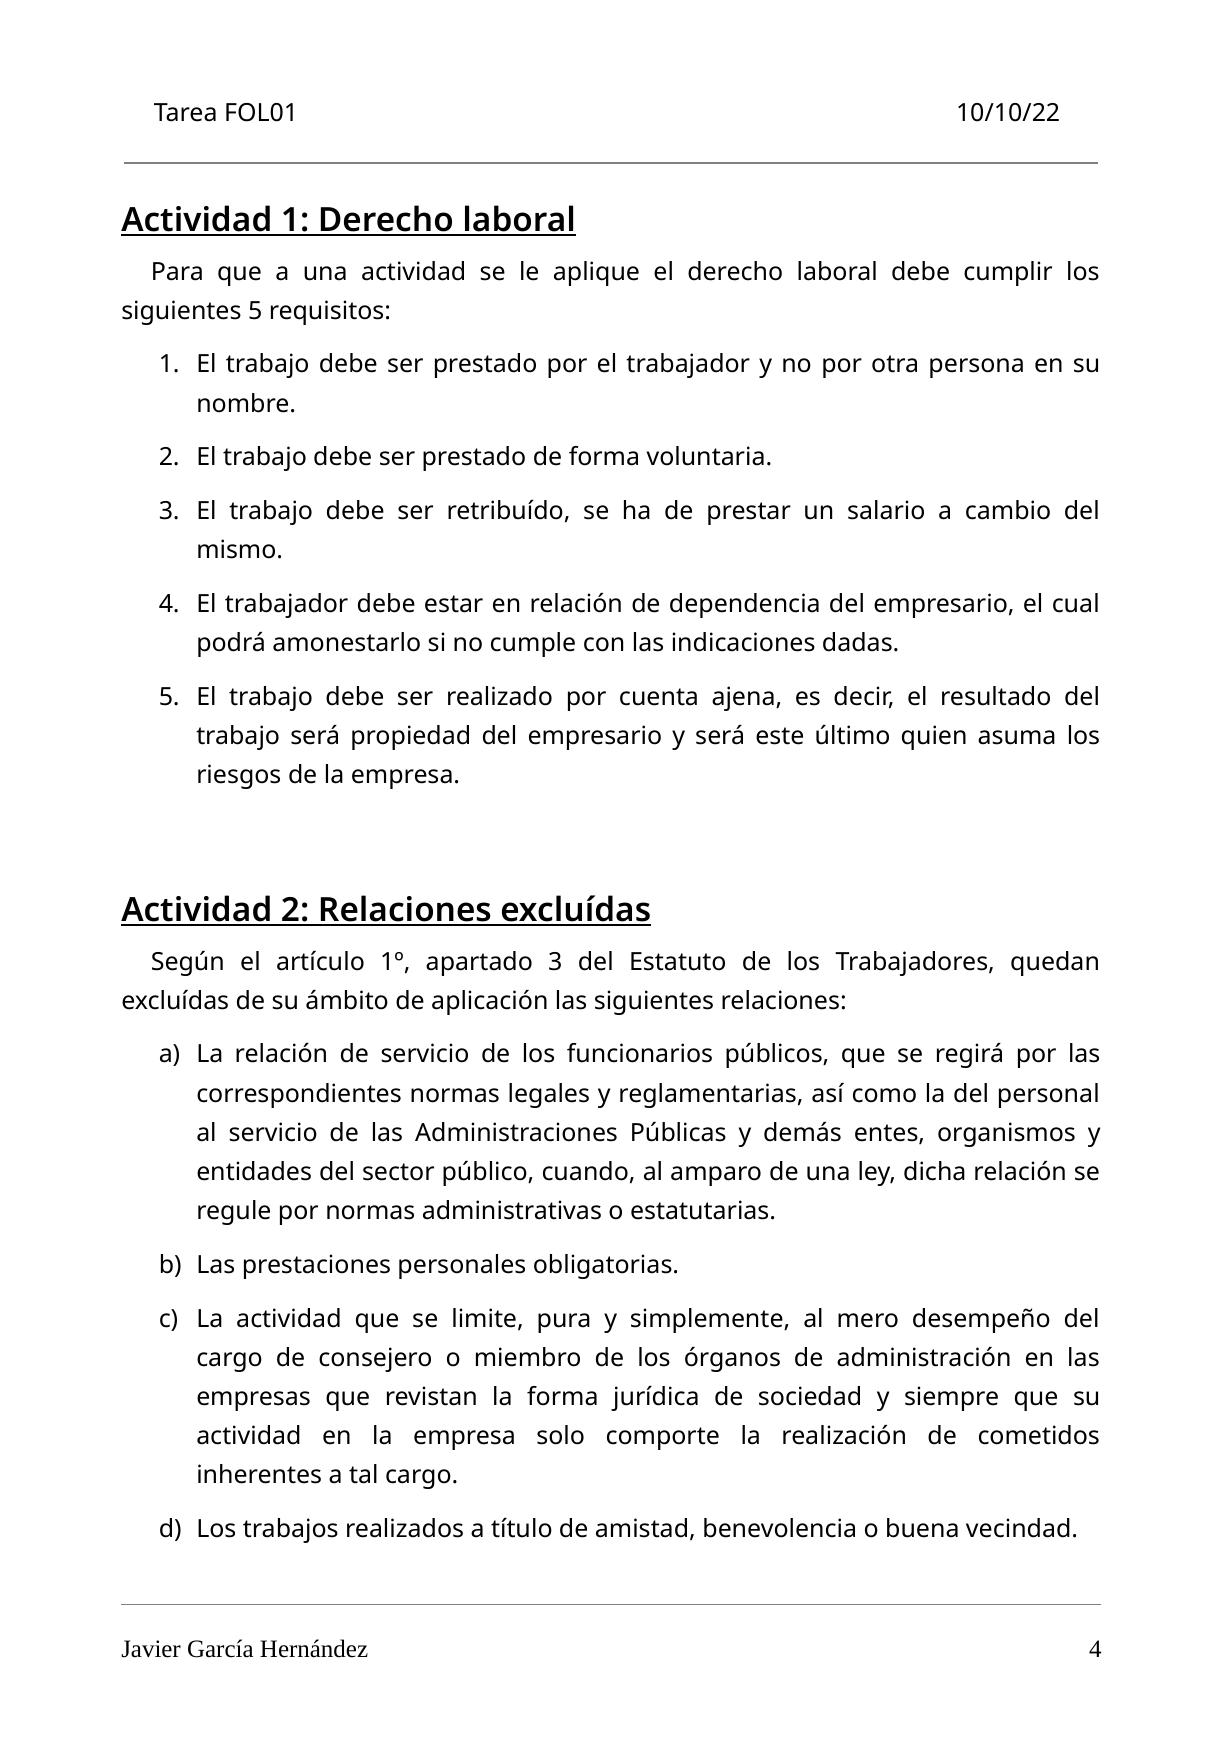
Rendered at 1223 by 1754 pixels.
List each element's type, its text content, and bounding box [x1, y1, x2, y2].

list El trabajo debe ser retribuído, se ha de prestar un salario a cambio del mismo. [158, 493, 1101, 566]
list La relación de servicio de los funcionarios públicos, que se regirá por las correspondientes normas legales y reglamentarias, así como la del personal al servicio de las Administraciones Públicas y demás entes, organismos y entidades del sector público, cuando, al amparo de una ley, dicha relación se regule por normas administrativas o estatutarias. [158, 1036, 1101, 1227]
subtitle Actividad 2: Relaciones excluídas [121, 885, 1101, 931]
text Según el artículo 1º, apartado 3 del Estatuto de los Trabajadores, quedan excluídas de su ámbito de aplicación las siguientes relaciones: [121, 943, 1101, 1016]
list El trabajador debe estar en relación de dependencia del empresario, el cual podrá amonestarlo si no cumple con las indicaciones dadas. [158, 586, 1101, 659]
list La actividad que se limite, pura y simplemente, al mero desempeño del cargo de consejero o miembro de los órganos de administración en las empresas que revistan la forma jurídica de sociedad y siempre que su actividad en la empresa solo comporte la realización de cometidos inherentes a tal cargo. [158, 1300, 1101, 1491]
list El trabajo debe ser prestado de forma voluntaria. [158, 439, 1101, 473]
text Para que a una actividad se le aplique el derecho laboral debe cumplir los siguientes 5 requisitos: [121, 253, 1101, 326]
list Los trabajos realizados a título de amistad, benevolencia o buena vecindad. [158, 1511, 1101, 1545]
list El trabajo debe ser realizado por cuenta ajena, es decir, el resultado del trabajo será propiedad del empresario y será este último quien asuma los riesgos de la empresa. [158, 679, 1101, 791]
list El trabajo debe ser prestado por el trabajador y no por otra persona en su nombre. [158, 346, 1101, 419]
subtitle Actividad 1: Derecho laboral [121, 195, 1101, 241]
list Las prestaciones personales obligatorias. [158, 1247, 1101, 1281]
